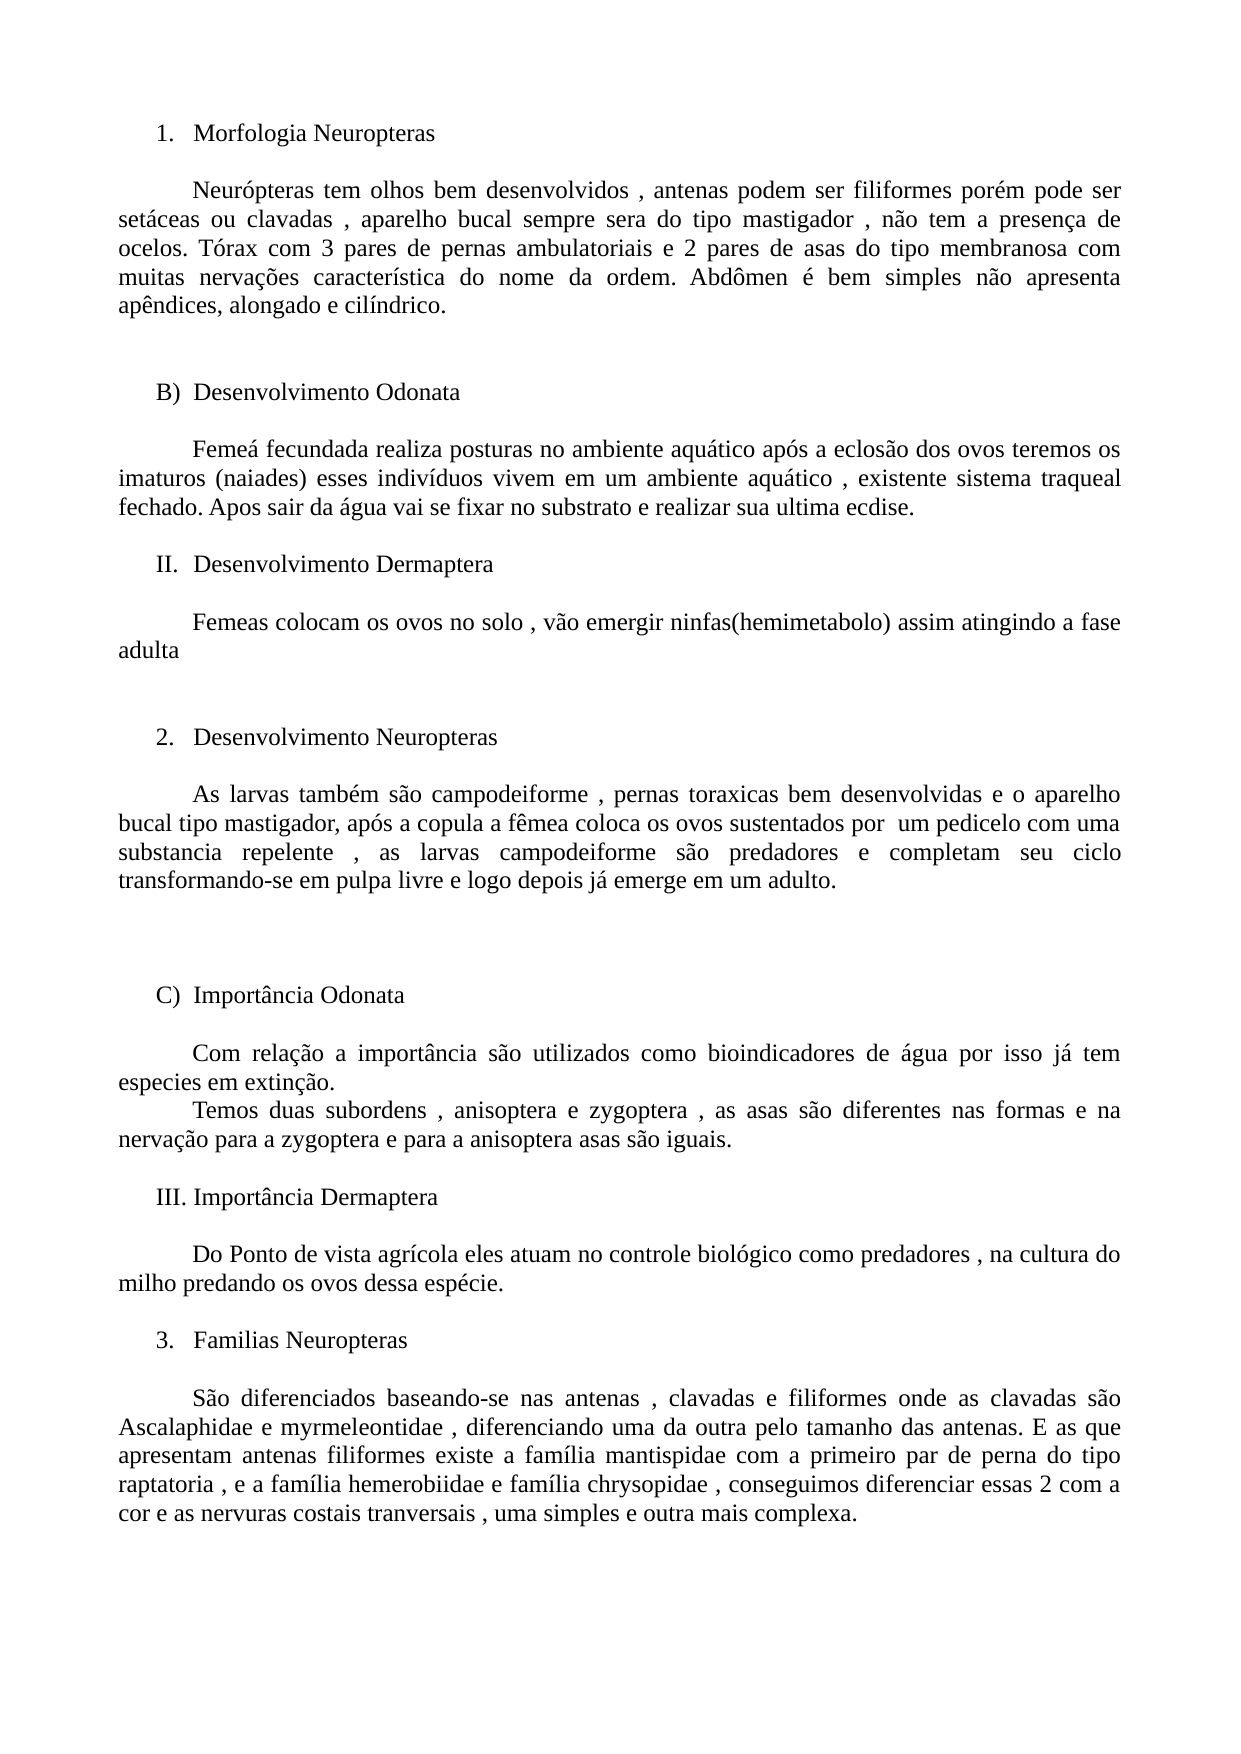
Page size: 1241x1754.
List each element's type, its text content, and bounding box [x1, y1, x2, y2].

text Com relação a importância são utilizados como bioindicadores de água por isso já tem especies em extinção. [118, 1038, 1122, 1096]
list Desenvolvimento Dermaptera [156, 549, 1122, 578]
list Importância Odonata [156, 981, 1122, 1009]
list Importância Dermaptera [156, 1182, 1122, 1211]
text Femeas colocam os ovos no solo , vão emergir ninfas(hemimetabolo) assim atingindo a fase adulta [118, 607, 1122, 664]
list Desenvolvimento Neuropteras [156, 722, 1122, 751]
text Neurópteras tem olhos bem desenvolvidos , antenas podem ser filiformes porém pode ser setáceas ou clavadas , aparelho bucal sempre sera do tipo mastigador , não tem a presença de ocelos. Tórax com 3 pares de pernas ambulatoriais e 2 pares de asas do tipo membranosa com muitas nervações característica do nome da ordem. Abdômen é bem simples não apresenta apêndices, alongado e cilíndrico. [118, 176, 1122, 319]
text Femeá fecundada realiza posturas no ambiente aquático após a eclosão dos ovos teremos os imaturos (naiades) esses indivíduos vivem em um ambiente aquático , existente sistema traqueal fechado. Apos sair da água vai se fixar no substrato e realizar sua ultima ecdise. [118, 434, 1122, 521]
text São diferenciados baseando-se nas antenas , clavadas e filiformes onde as clavadas são Ascalaphidae e myrmeleontidae , diferenciando uma da outra pelo tamanho das antenas. E as que apresentam antenas filiformes existe a família mantispidae com a primeiro par de perna do tipo raptatoria , e a família hemerobiidae e família chrysopidae , conseguimos diferenciar essas 2 com a cor e as nervuras costais tranversais , uma simples e outra mais complexa. [118, 1383, 1122, 1527]
text As larvas também são campodeiforme , pernas toraxicas bem desenvolvidas e o aparelho bucal tipo mastigador, após a copula a fêmea coloca os ovos sustentados por um pedicelo com uma substancia repelente , as larvas campodeiforme são predadores e completam seu ciclo transformando-se em pulpa livre e logo depois já emerge em um adulto. [118, 779, 1122, 894]
list Morfologia Neuropteras [156, 118, 1122, 147]
text Temos duas subordens , anisoptera e zygoptera , as asas são diferentes nas formas e na nervação para a zygoptera e para a anisoptera asas são iguais. [118, 1096, 1122, 1153]
list Desenvolvimento Odonata [156, 377, 1122, 406]
list Familias Neuropteras [156, 1326, 1122, 1354]
text Do Ponto de vista agrícola eles atuam no controle biológico como predadores , na cultura do milho predando os ovos dessa espécie. [118, 1239, 1122, 1297]
